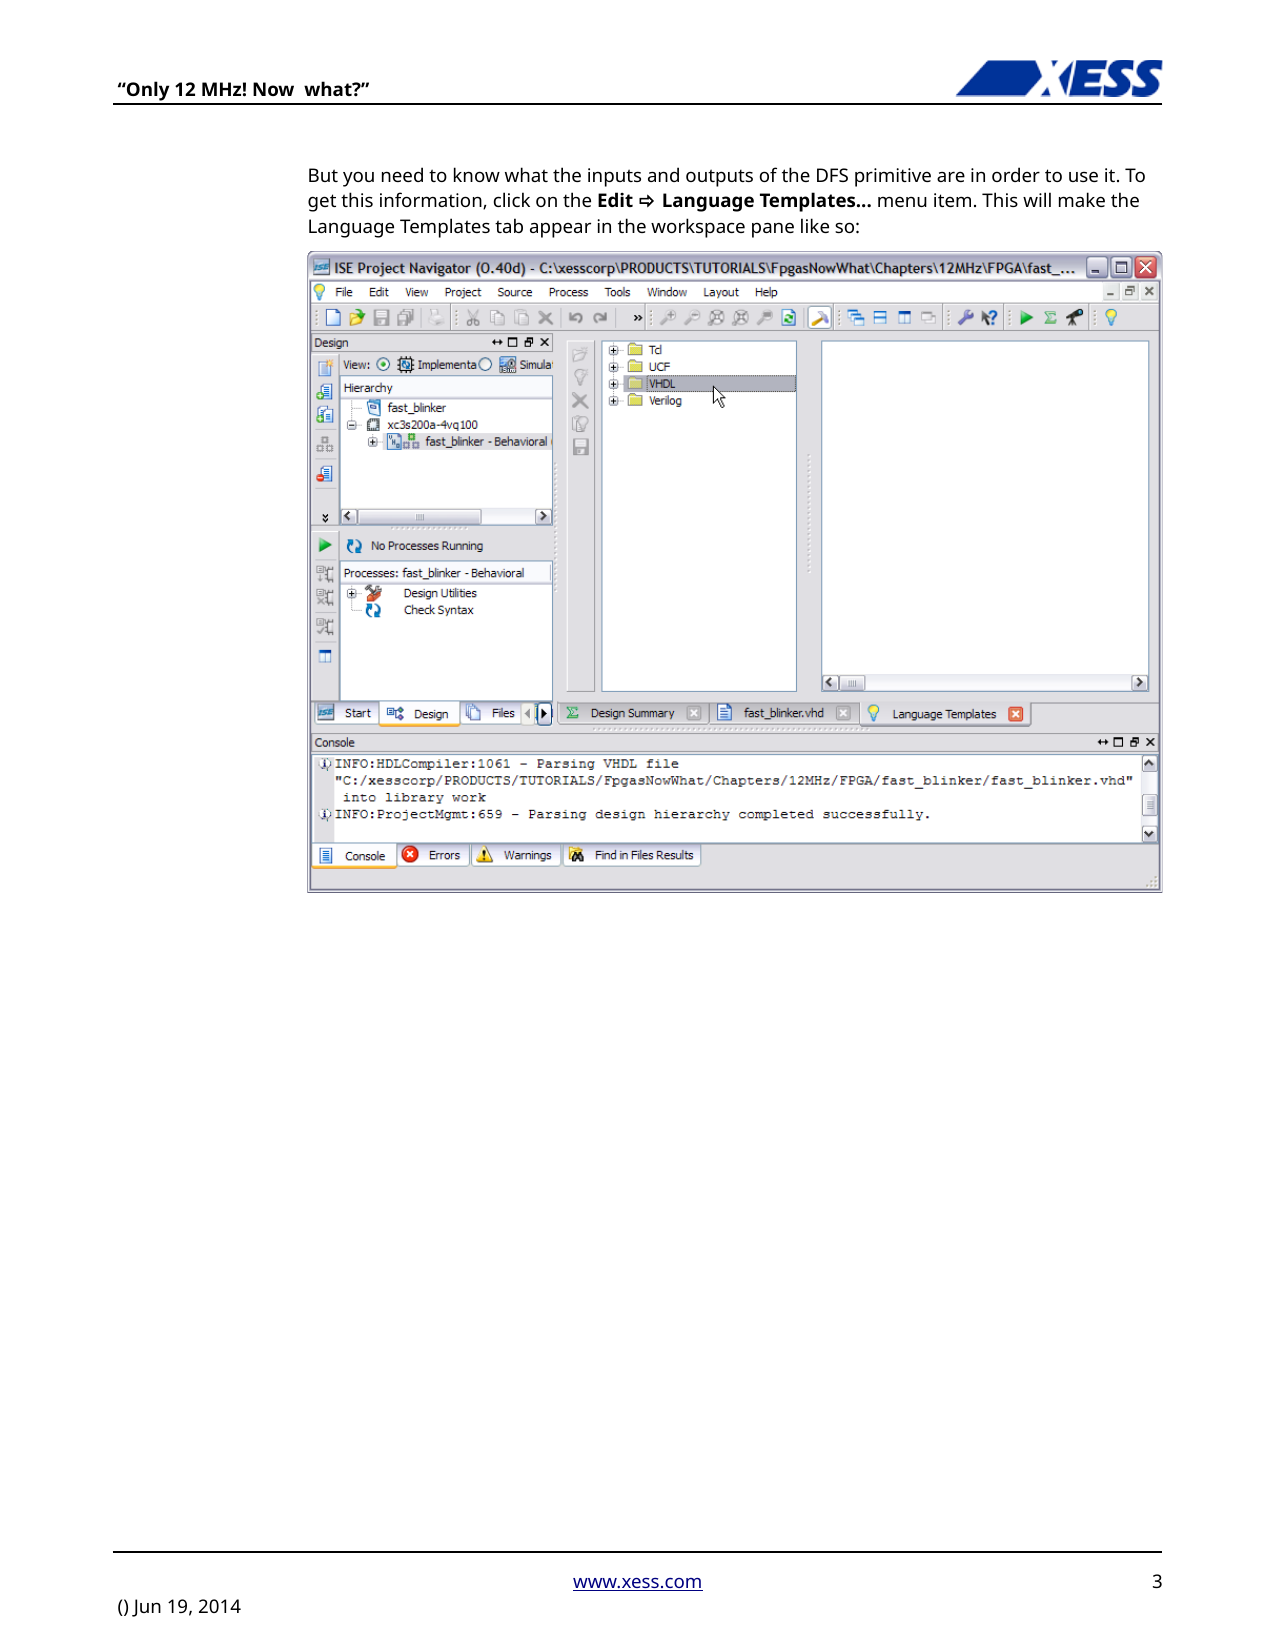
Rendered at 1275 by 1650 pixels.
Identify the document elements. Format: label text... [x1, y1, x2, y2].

text But you need to know what the inputs and outputs of the DFS primitive are in order to use it. To get this information, click on the Edit  Language Templates... menu item. This will make the Language Templates tab appear in the workspace pane like so: [307, 162, 1162, 238]
picture [307, 251, 1163, 893]
picture [955, 60, 1163, 97]
